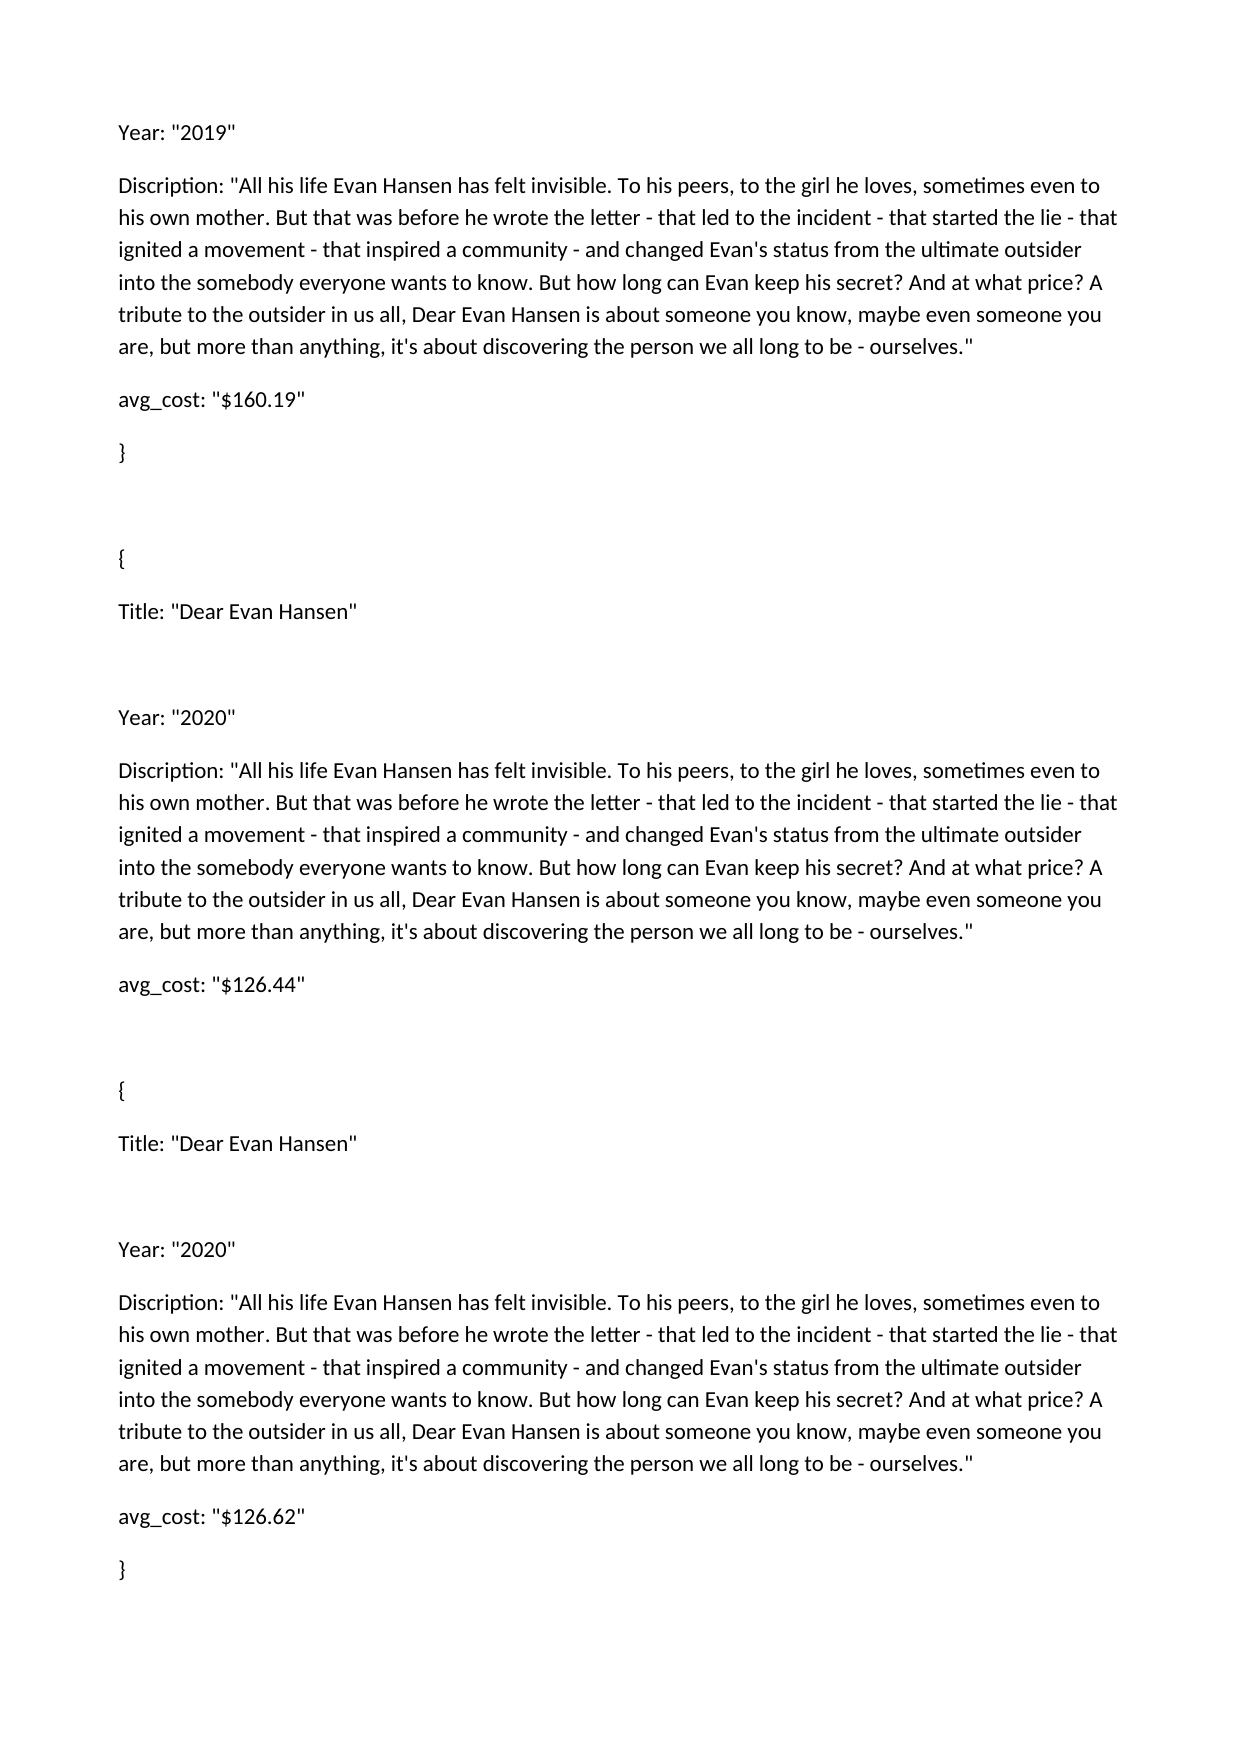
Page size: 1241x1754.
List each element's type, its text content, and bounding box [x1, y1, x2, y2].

text } [118, 1555, 1122, 1583]
text Discription: "All his life Evan Hansen has felt invisible. To his peers, to the girl he loves, sometimes even to his own mother. But that was before he wrote the letter - that led to the incident - that started the lie - that ignited a movement - that inspired a community - and changed Evan's status from the ultimate outsider into the somebody everyone wants to know. But how long can Evan keep his secret? And at what price? A tribute to the outsider in us all, Dear Evan Hansen is about someone you know, maybe even someone you are, but more than anything, it's about discovering the person we all long to be - ourselves." [118, 171, 1122, 360]
text Discription: "All his life Evan Hansen has felt invisible. To his peers, to the girl he loves, sometimes even to his own mother. But that was before he wrote the letter - that led to the incident - that started the lie - that ignited a movement - that inspired a community - and changed Evan's status from the ultimate outsider into the somebody everyone wants to know. But how long can Evan keep his secret? And at what price? A tribute to the outsider in us all, Dear Evan Hansen is about someone you know, maybe even someone you are, but more than anything, it's about discovering the person we all long to be - ourselves." [118, 1288, 1122, 1477]
text avg_cost: "$160.19" [118, 385, 1122, 413]
text Title: "Dear Evan Hansen" [118, 1129, 1122, 1157]
text Year: "2019" [118, 118, 1122, 146]
text Year: "2020" [118, 703, 1122, 731]
text Discription: "All his life Evan Hansen has felt invisible. To his peers, to the girl he loves, sometimes even to his own mother. But that was before he wrote the letter - that led to the incident - that started the lie - that ignited a movement - that inspired a community - and changed Evan's status from the ultimate outsider into the somebody everyone wants to know. But how long can Evan keep his secret? And at what price? A tribute to the outsider in us all, Dear Evan Hansen is about someone you know, maybe even someone you are, but more than anything, it's about discovering the person we all long to be - ourselves." [118, 756, 1122, 945]
text Title: "Dear Evan Hansen" [118, 597, 1122, 625]
text avg_cost: "$126.44" [118, 970, 1122, 998]
text avg_cost: "$126.62" [118, 1502, 1122, 1530]
text { [118, 1076, 1122, 1104]
text Year: "2020" [118, 1235, 1122, 1263]
text { [118, 544, 1122, 572]
text } [118, 438, 1122, 466]
